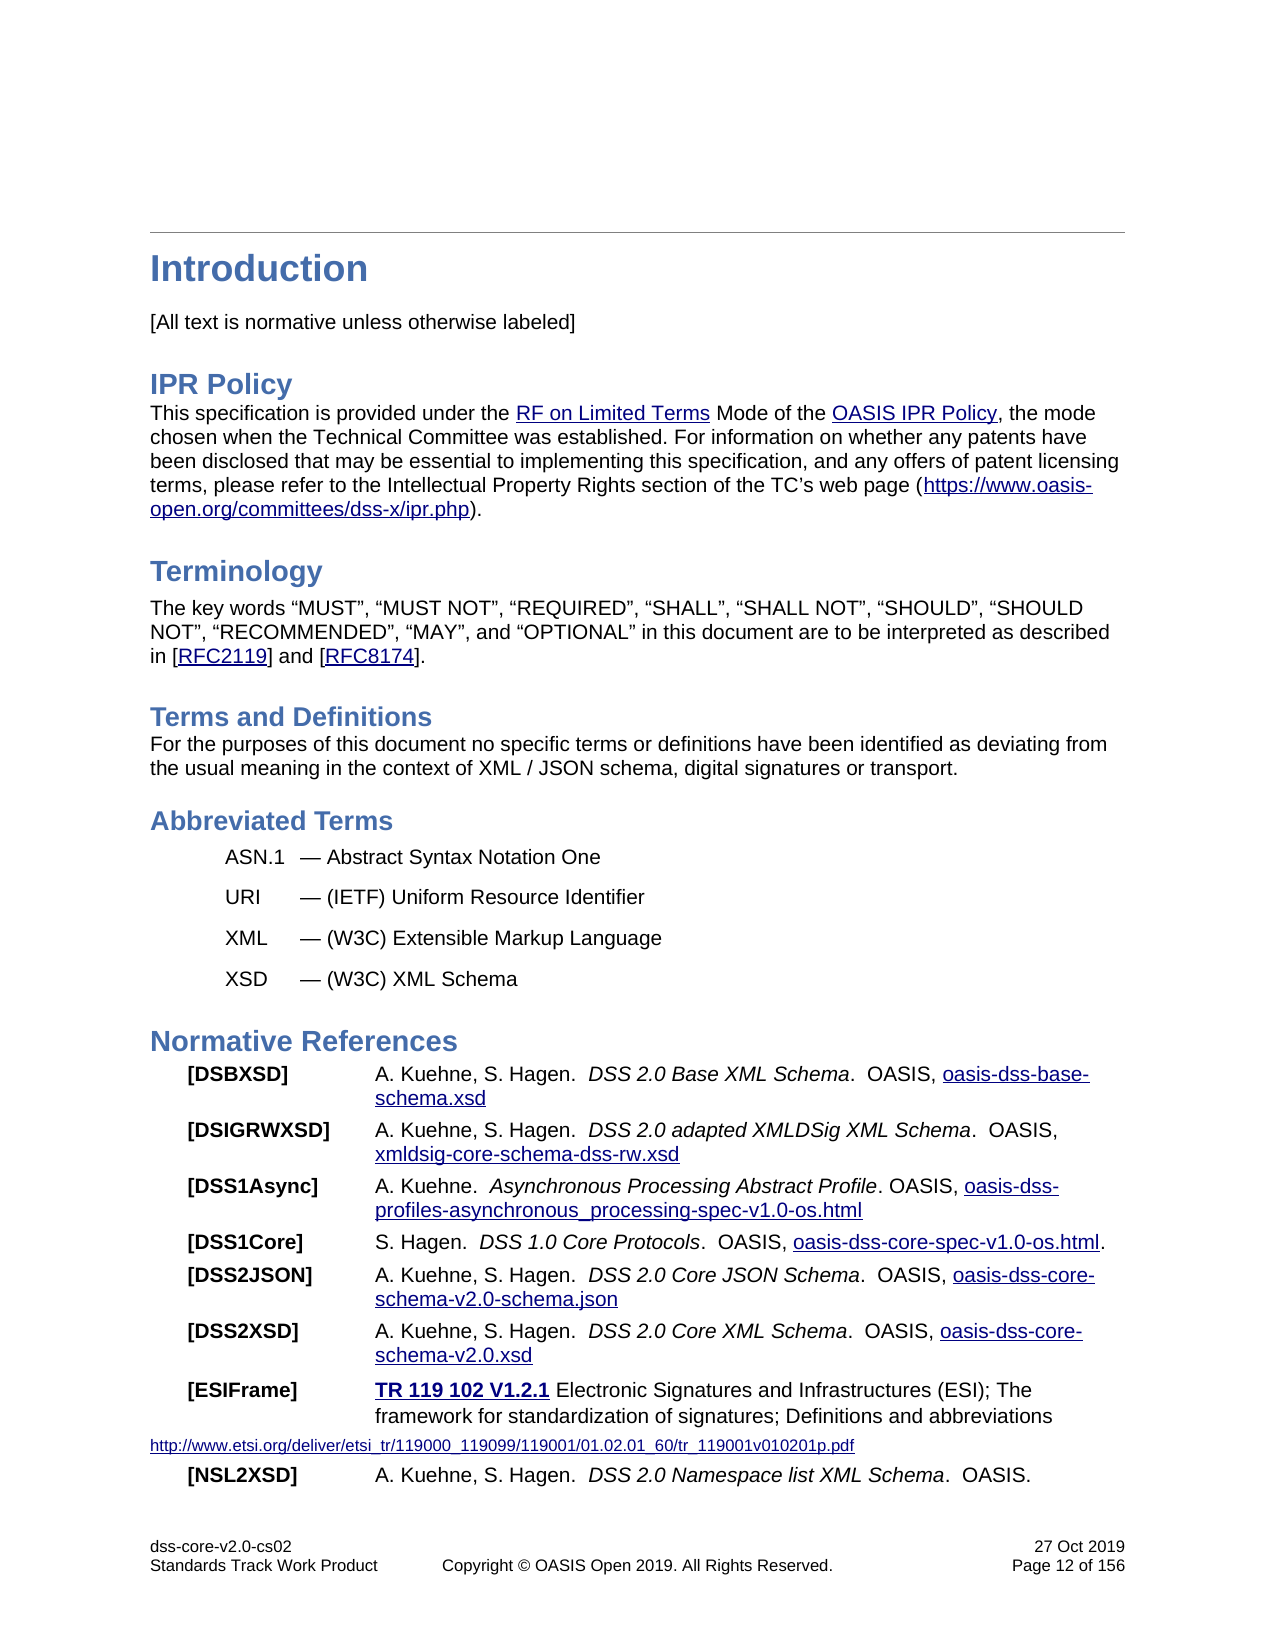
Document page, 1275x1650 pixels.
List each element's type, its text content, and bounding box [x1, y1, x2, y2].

text [DSIGRWXSD] A. Kuehne, S. Hagen. DSS 2.0 adapted XMLDSig XML Schema. OASIS, xmldsig-core-schema-dss-rw.xsd [187, 1118, 1125, 1166]
text [DSS2JSON] A. Kuehne, S. Hagen. DSS 2.0 Core JSON Schema. OASIS, oasis-dss-core-schema-v2.0-schema.json [187, 1262, 1125, 1310]
text [NSL2XSD] A. Kuehne, S. Hagen. DSS 2.0 Namespace list XML Schema. OASIS. [187, 1463, 1125, 1487]
text [DSBXSD] A. Kuehne, S. Hagen. DSS 2.0 Base XML Schema. OASIS, oasis-dss-base-schema.xsd [187, 1061, 1125, 1109]
text For the purposes of this document no specific terms or definitions have been identified as deviating from the usual meaning in the context of XML / JSON schema, digital signatures or transport. [150, 732, 1125, 780]
text This specification is provided under the RF on Limited Terms Mode of the OASIS IPR Policy, the mode chosen when the Technical Committee was established. For information on whether any patents have been disclosed that may be essential to implementing this specification, and any offers of patent licensing terms, please refer to the Intellectual Property Rights section of the TC’s web page (https://www.oasis-open.org/committees/dss-x/ipr.php). [150, 401, 1125, 520]
text [DSS1Core] S. Hagen. DSS 1.0 Core Protocols. OASIS, oasis-dss-core-spec-v1.0-os.html. [187, 1230, 1125, 1254]
subtitle Normative References [150, 1024, 1125, 1057]
text URI — (IETF) Uniform Resource Identifier [225, 885, 1125, 909]
text The key words “MUST”, “MUST NOT”, “REQUIRED”, “SHALL”, “SHALL NOT”, “SHOULD”, “SHOULD NOT”, “RECOMMENDED”, “MAY”, and “OPTIONAL” in this document are to be interpreted as described in [RFC2119] and [RFC8174]. [150, 596, 1125, 667]
text [DSS2XSD] A. Kuehne, S. Hagen. DSS 2.0 Core XML Schema. OASIS, oasis-dss-core-schema-v2.0.xsd [187, 1319, 1125, 1367]
text [All text is normative unless otherwise labeled] [150, 310, 1125, 334]
subtitle IPR Policy [150, 367, 1125, 401]
text XSD — (W3C) XML Schema [225, 966, 1125, 990]
text XML — (W3C) Extensible Markup Language [225, 926, 1125, 950]
text ASN.1 — Abstract Syntax Notation One [225, 844, 1125, 868]
subtitle Terminology [150, 554, 1125, 587]
text [ESIFrame] TR 119 102 V1.2.1 Electronic Signatures and Infrastructures (ESI); The framework for standardization of signatures; Definitions and abbreviations [187, 1375, 1125, 1427]
text http://www.etsi.org/deliver/etsi_tr/119000_119099/119001/01.02.01_60/tr_119001v010201p.pdf [150, 1436, 1125, 1455]
subtitle Terms and Definitions [150, 701, 1125, 732]
subtitle Abbreviated Terms [150, 805, 1125, 836]
text [DSS1Async] A. Kuehne. Asynchronous Processing Abstract Profile. OASIS, oasis-dss-profiles-asynchronous_processing-spec-v1.0-os.html [187, 1174, 1125, 1222]
subtitle Introduction [150, 233, 1125, 289]
